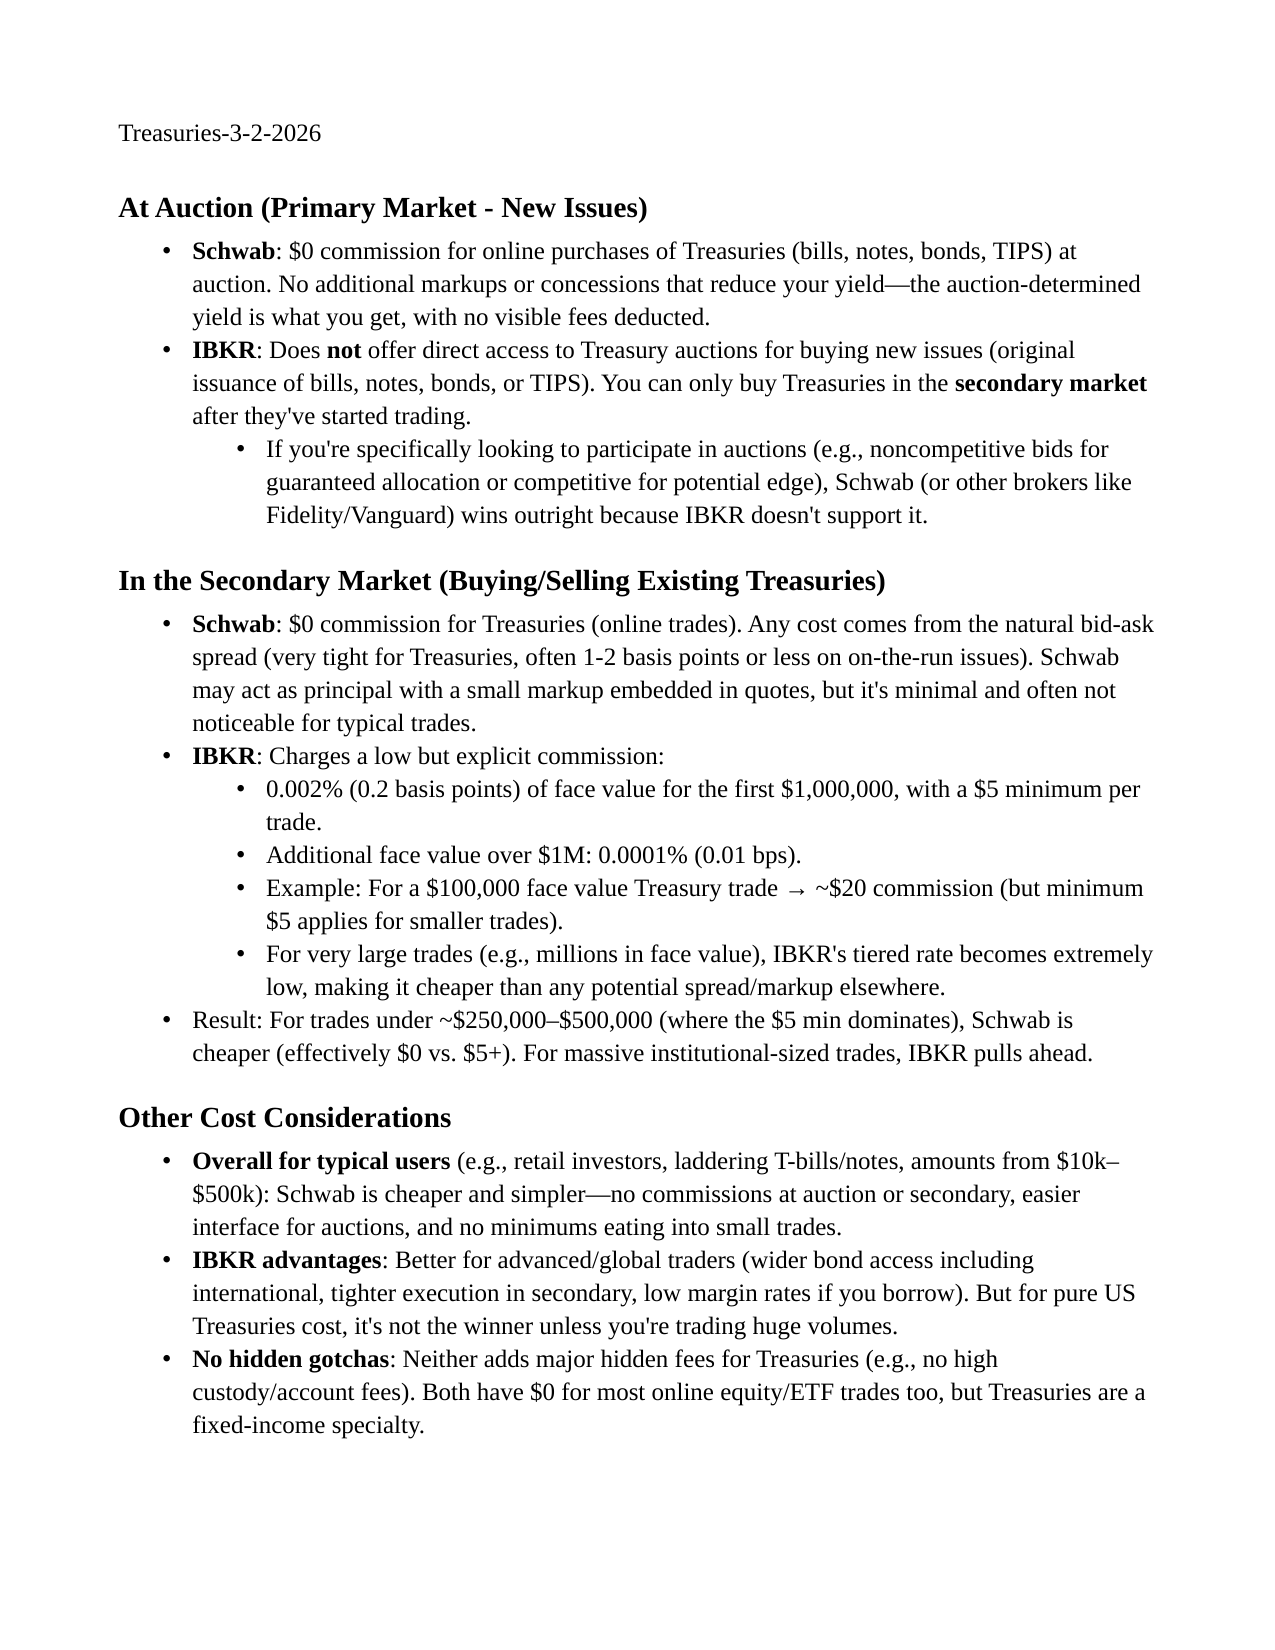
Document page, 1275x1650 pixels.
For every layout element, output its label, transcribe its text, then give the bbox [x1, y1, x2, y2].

list Overall for typical users (e.g., retail investors, laddering T-bills/notes, amounts from $10k–$500k): Schwab is cheaper and simpler—no commissions at auction or secondary, easier interface for auctions, and no minimums eating into small trades. [162, 1146, 1157, 1241]
subtitle At Auction (Primary Market - New Issues) [118, 190, 1157, 224]
text Treasuries-3-2-2026 [118, 118, 1157, 147]
list Example: For a $100,000 face value Treasury trade → ~$20 commission (but minimum $5 applies for smaller trades). [236, 873, 1157, 934]
list Schwab: $0 commission for Treasuries (online trades). Any cost comes from the natural bid-ask spread (very tight for Treasuries, often 1-2 basis points or less on on-the-run issues). Schwab may act as principal with a small markup embedded in quotes, but it's minimal and often not noticeable for typical trades. [162, 609, 1157, 736]
list If you're specifically looking to participate in auctions (e.g., noncompetitive bids for guaranteed allocation or competitive for potential edge), Schwab (or other brokers like Fidelity/Vanguard) wins outright because IBKR doesn't support it. [236, 434, 1157, 529]
list Additional face value over $1M: 0.0001% (0.01 bps). [236, 840, 1157, 868]
list Schwab: $0 commission for online purchases of Treasuries (bills, notes, bonds, TIPS) at auction. No additional markups or concessions that reduce your yield—the auction-determined yield is what you get, with no visible fees deducted. [162, 236, 1157, 331]
list Result: For trades under ~$250,000–$500,000 (where the $5 min dominates), Schwab is cheaper (effectively $0 vs. $5+). For massive institutional-sized trades, IBKR pulls ahead. [162, 1005, 1157, 1067]
subtitle In the Secondary Market (Buying/Selling Existing Treasuries) [118, 563, 1157, 596]
list For very large trades (e.g., millions in face value), IBKR's tiered rate becomes extremely low, making it cheaper than any potential spread/markup elsewhere. [236, 939, 1157, 1001]
list IBKR: Charges a low but explicit commission: [162, 741, 1157, 769]
list 0.002% (0.2 basis points) of face value for the first $1,000,000, with a $5 minimum per trade. [236, 774, 1157, 836]
list No hidden gotchas: Neither adds major hidden fees for Treasuries (e.g., no high custody/account fees). Both have $0 for most online equity/ETF trades too, but Treasuries are a fixed-income specialty. [162, 1344, 1157, 1439]
list IBKR advantages: Better for advanced/global traders (wider bond access including international, tighter execution in secondary, low margin rates if you borrow). But for pure US Treasuries cost, it's not the winner unless you're trading huge volumes. [162, 1245, 1157, 1340]
subtitle Other Cost Considerations [118, 1100, 1157, 1134]
list IBKR: Does not offer direct access to Treasury auctions for buying new issues (original issuance of bills, notes, bonds, or TIPS). You can only buy Treasuries in the secondary market after they've started trading. [162, 335, 1157, 430]
